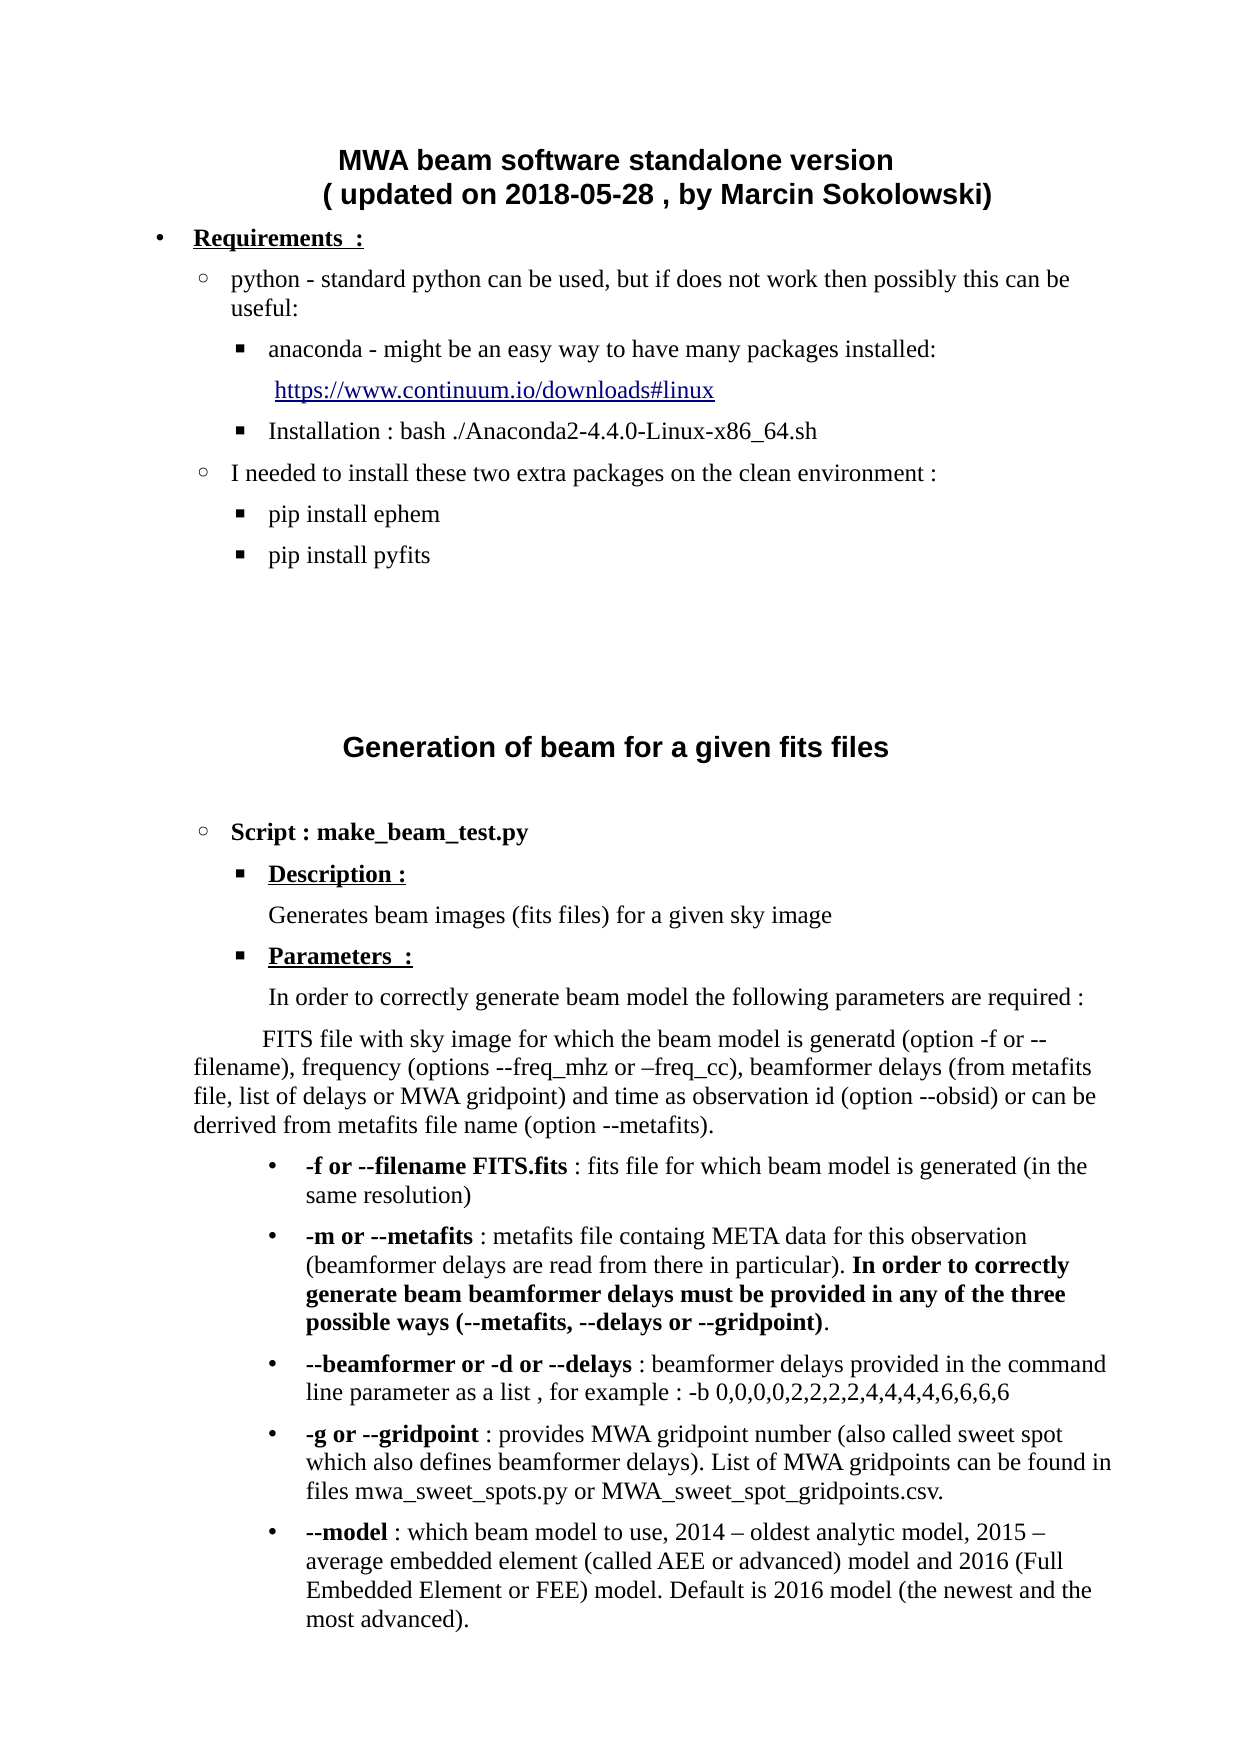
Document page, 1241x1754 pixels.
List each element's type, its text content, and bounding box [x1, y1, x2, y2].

list anaconda - might be an easy way to have many packages installed: [231, 334, 1122, 363]
list Parameters : [231, 941, 1122, 970]
list Script : make_beam_test.py [193, 817, 1122, 846]
list pip install ephem [231, 499, 1122, 528]
list -m or --metafits : metafits file containg META data for this observation (beamformer delays are read from there in particular). In order to correctly generate beam beamformer delays must be provided in any of the three possible ways (--metafits, --delays or --gridpoint). [268, 1221, 1122, 1336]
list I needed to install these two extra packages on the clean environment : [193, 458, 1122, 486]
list Description : [231, 859, 1122, 887]
list --model : which beam model to use, 2014 – oldest analytic model, 2015 – average embedded element (called AEE or advanced) model and 2016 (Full Embedded Element or FEE) model. Default is 2016 model (the newest and the most advanced). [268, 1517, 1122, 1632]
list Installation : bash ./Anaconda2-4.4.0-Linux-x86_64.sh [231, 416, 1122, 445]
subtitle Generation of beam for a given fits files [118, 730, 1122, 764]
list In order to correctly generate beam model the following parameters are required : [231, 982, 1122, 1011]
list pip install pyfits [231, 540, 1122, 569]
list https://www.continuum.io/downloads#linux [231, 375, 1122, 404]
list -f or --filename FITS.fits : fits file for which beam model is generated (in the same resolution) [268, 1151, 1122, 1209]
list Requirements : [156, 223, 1122, 251]
list -g or --gridpoint : provides MWA gridpoint number (also called sweet spot which also defines beamformer delays). List of MWA gridpoints can be found in files mwa_sweet_spots.py or MWA_sweet_spot_gridpoints.csv. [268, 1419, 1122, 1505]
subtitle MWA beam software standalone version ( updated on 2018-05-28 , by Marcin Sokolowski) [118, 143, 1122, 210]
list python - standard python can be used, but if does not work then possibly this can be useful: [193, 264, 1122, 321]
list --beamformer or -d or --delays : beamformer delays provided in the command line parameter as a list , for example : -b 0,0,0,0,2,2,2,2,4,4,4,4,6,6,6,6 [268, 1349, 1122, 1406]
list Generates beam images (fits files) for a given sky image [231, 900, 1122, 929]
list FITS file with sky image for which the beam model is generatd (option -f or --filename), frequency (options --freq_mhz or –freq_cc), beamformer delays (from metafits file, list of delays or MWA gridpoint) and time as observation id (option --obsid) or can be derrived from metafits file name (option --metafits). [156, 1024, 1122, 1139]
